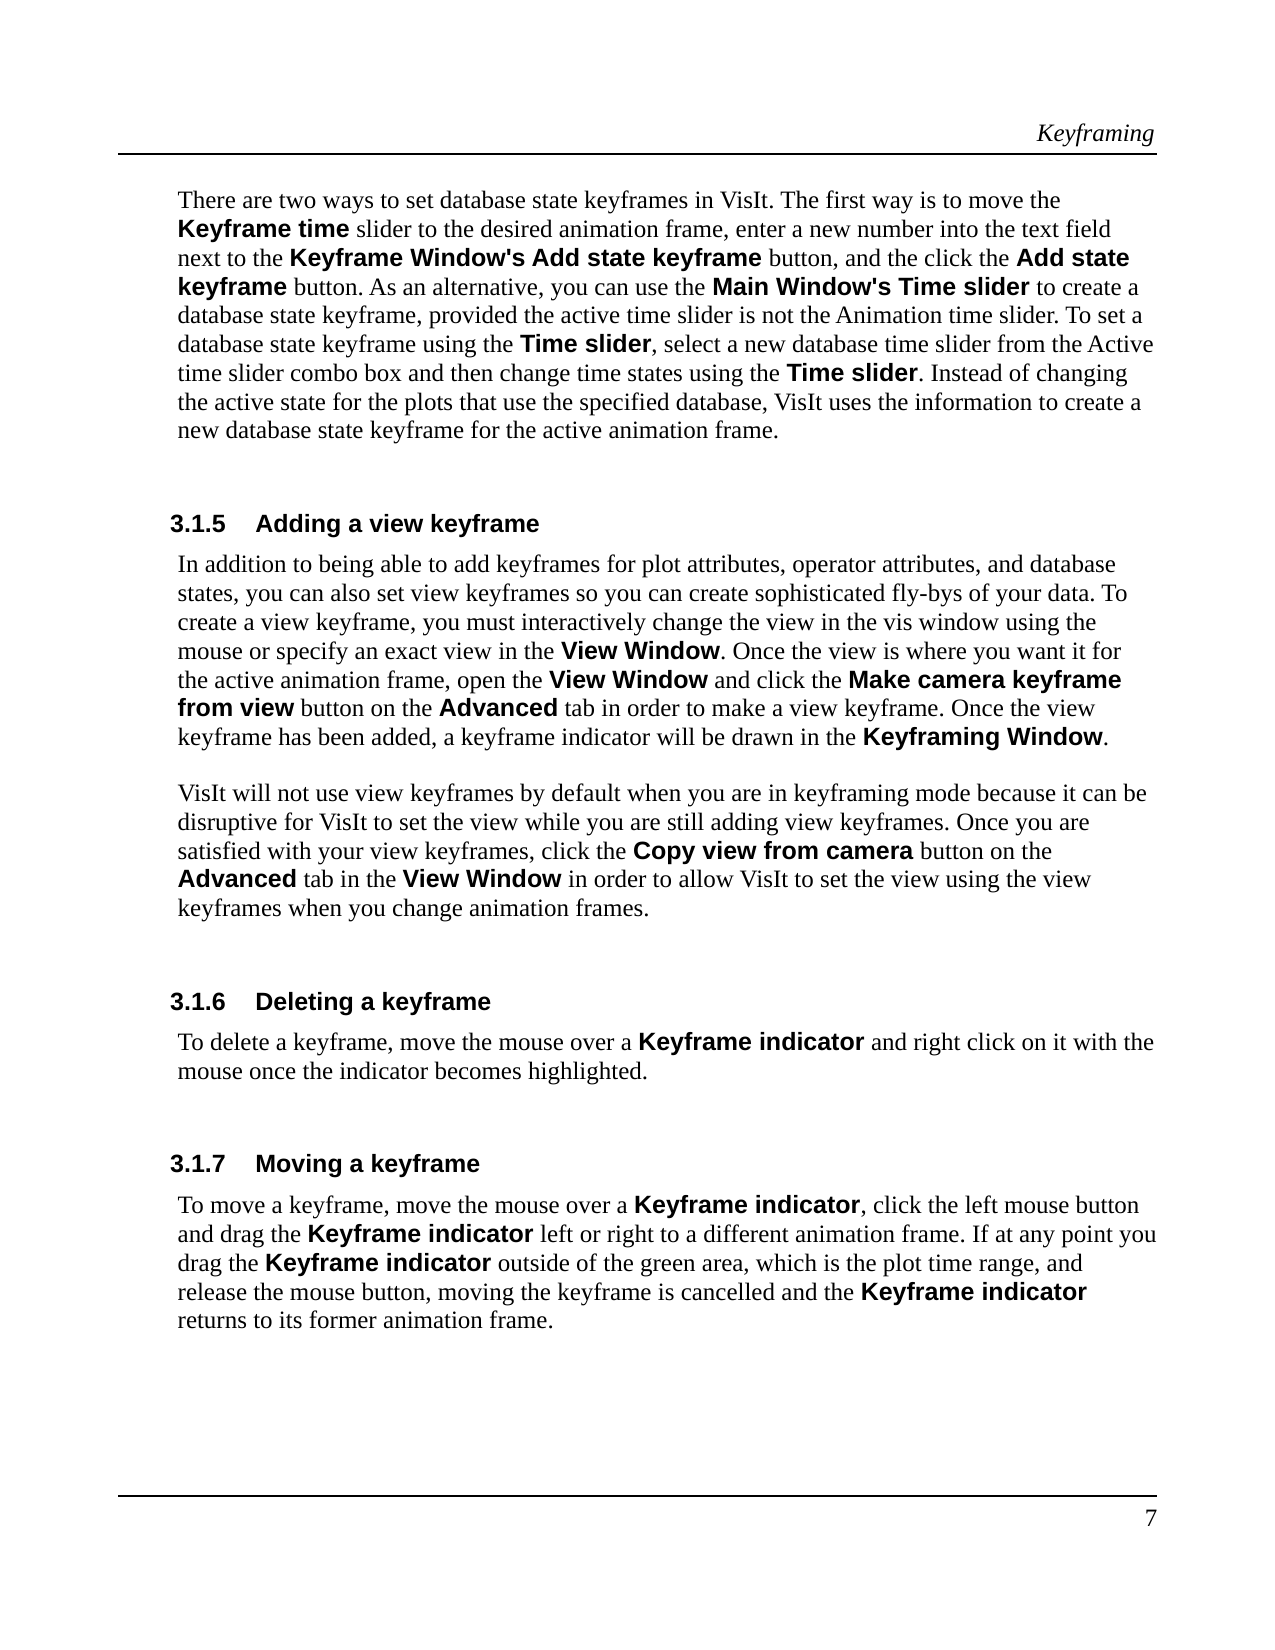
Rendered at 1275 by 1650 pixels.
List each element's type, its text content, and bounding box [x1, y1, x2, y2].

text To move a keyframe, move the mouse over a Keyframe indicator, click the left mouse button and drag the Keyframe indicator left or right to a different animation frame. If at any point you drag the Keyframe indicator outside of the green area, which is the plot time range, and release the mouse button, moving the keyframe is cancelled and the Keyframe indicator returns to its former animation frame. [177, 1190, 1157, 1334]
subtitle Adding a view keyframe [163, 509, 1157, 537]
subtitle Deleting a keyframe [163, 987, 1157, 1015]
text VisIt will not use view keyframes by default when you are in keyframing mode because it can be disruptive for VisIt to set the view while you are still adding view keyframes. Once you are satisfied with your view keyframes, click the Copy view from camera button on the Advanced tab in the View Window in order to allow VisIt to set the view using the view keyframes when you change animation frames. [177, 778, 1157, 922]
text In addition to being able to add keyframes for plot attributes, operator attributes, and database states, you can also set view keyframes so you can create sophisticated fly-bys of your data. To create a view keyframe, you must interactively change the view in the vis window using the mouse or specify an exact view in the View Window. Once the view is where you want it for the active animation frame, open the View Window and click the Make camera keyframe from view button on the Advanced tab in order to make a view keyframe. Once the view keyframe has been added, a keyframe indicator will be drawn in the Keyframing Window. [177, 549, 1157, 751]
text To delete a keyframe, move the mouse over a Keyframe indicator and right click on it with the mouse once the indicator becomes highlighted. [177, 1027, 1157, 1085]
subtitle Moving a keyframe [163, 1149, 1157, 1178]
text There are two ways to set database state keyframes in VisIt. The first way is to move the Keyframe time slider to the desired animation frame, enter a new number into the text field next to the Keyframe Window's Add state keyframe button, and the click the Add state keyframe button. As an alternative, you can use the Main Window's Time slider to create a database state keyframe, provided the active time slider is not the Animation time slider. To set a database state keyframe using the Time slider, select a new database time slider from the Active time slider combo box and then change time states using the Time slider. Instead of changing the active state for the plots that use the specified database, VisIt uses the information to create a new database state keyframe for the active animation frame. [177, 185, 1157, 444]
